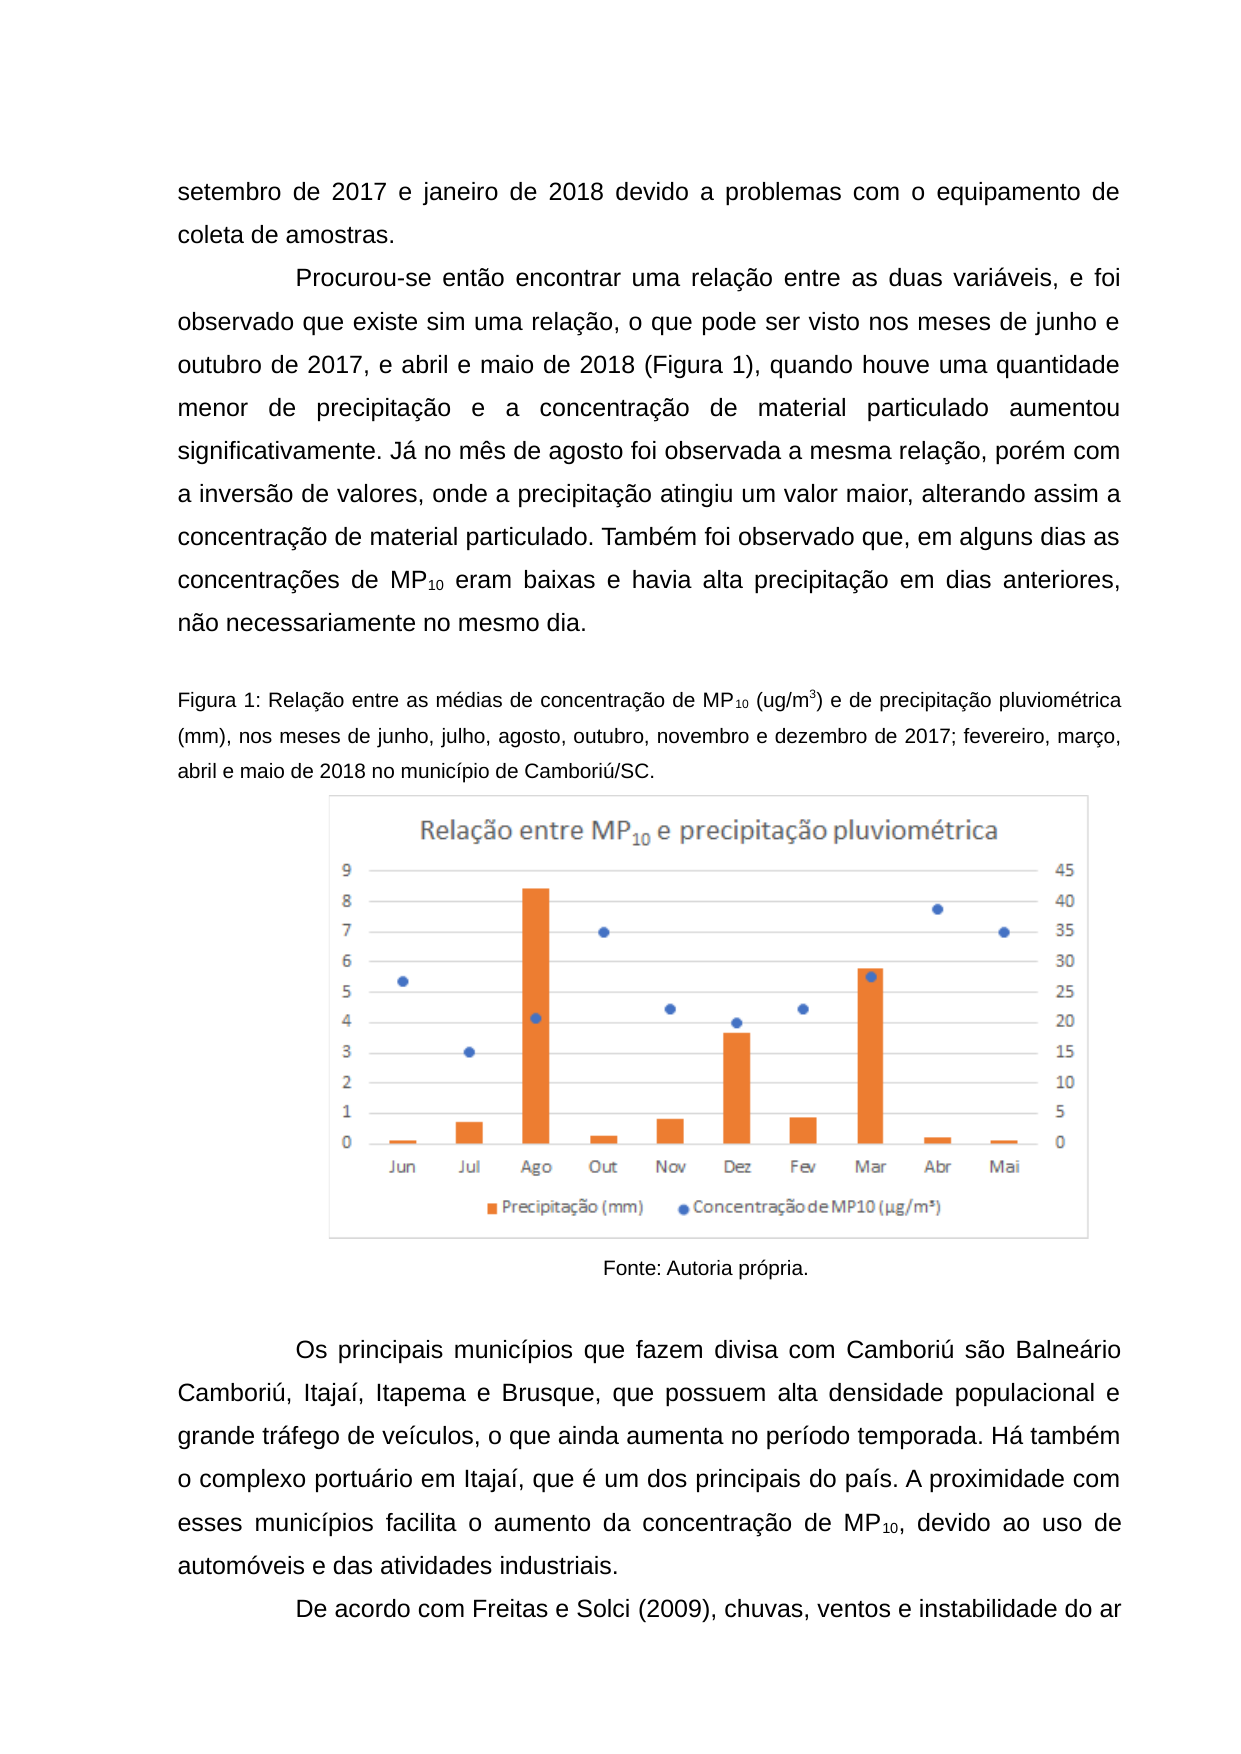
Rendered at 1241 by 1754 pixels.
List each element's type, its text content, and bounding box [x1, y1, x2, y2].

text Procurou-se então encontrar uma relação entre as duas variáveis, e foi observado que existe sim uma relação, o que pode ser visto nos meses de junho e outubro de 2017, e abril e maio de 2018 (Figura 1), quando houve uma quantidade menor de precipitação e a concentração de material particulado aumentou significativamente. Já no mês de agosto foi observada a mesma relação, porém com a inversão de valores, onde a precipitação atingiu um valor maior, alterando assim a concentração de material particulado. Também foi observado que, em alguns dias as concentrações de MP10 eram baixas e havia alta precipitação em dias anteriores, não necessariamente no mesmo dia. [177, 263, 1122, 637]
picture [328, 795, 1089, 1239]
text setembro de 2017 e janeiro de 2018 devido a problemas com o equipamento de coleta de amostras. [177, 177, 1122, 249]
text De acordo com Freitas e Solci (2009), chuvas, ventos e instabilidade do ar [177, 1594, 1122, 1622]
text Os principais municípios que fazem divisa com Camboriú são Balneário Camboriú, Itajaí, Itapema e Brusque, que possuem alta densidade populacional e grande tráfego de veículos, o que ainda aumenta no período temporada. Há também o complexo portuário em Itajaí, que é um dos principais do país. A proximidade com esses municípios facilita o aumento da concentração de MP10, devido ao uso de automóveis e das atividades industriais. [177, 1335, 1122, 1579]
text Figura 1: Relação entre as médias de concentração de MP10 (ug/m3) e de precipitação pluviométrica (mm), nos meses de junho, julho, agosto, outubro, novembro e dezembro de 2017; fevereiro, março, abril e maio de 2018 no município de Camboriú/SC. [177, 687, 1122, 783]
text Fonte: Autoria própria. [177, 1256, 1122, 1280]
